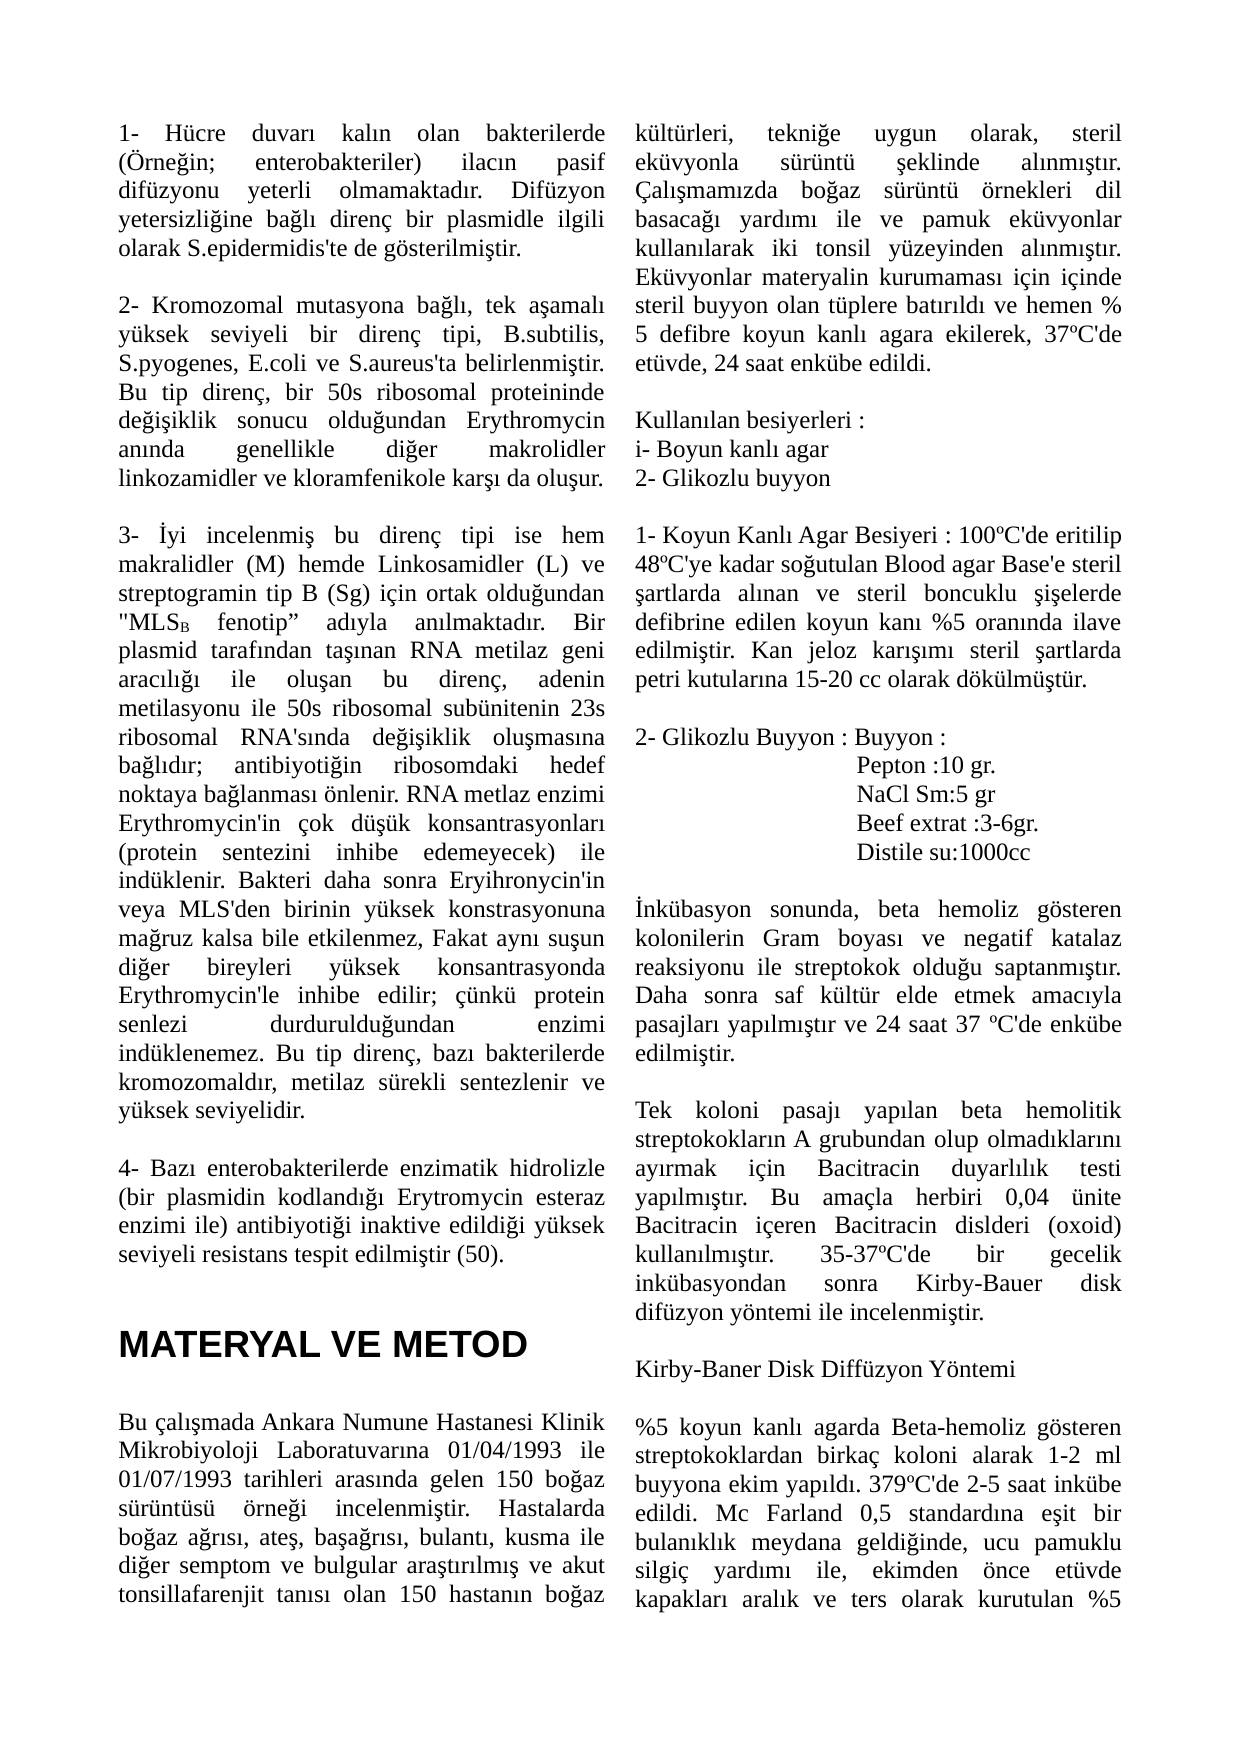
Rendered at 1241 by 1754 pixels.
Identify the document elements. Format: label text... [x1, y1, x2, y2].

text i- Boyun kanlı agar [635, 434, 1122, 463]
text Tek koloni pasajı yapılan beta hemolitik streptokokların A grubundan olup olmadıklarını ayırmak için Bacitracin duyarlılık testi yapılmıştır. Bu amaçla herbiri 0,04 ünite Bacitracin içeren Bacitracin dislderi (oxoid) kullanılmıştır. 35-37ºC'de bir gecelik inkübasyondan sonra Kirby-Bauer disk difüzyon yöntemi ile incelenmiştir. [635, 1096, 1122, 1326]
text 1- Koyun Kanlı Agar Besiyeri : 100ºC'de eritilip 48ºC'ye kadar soğutulan Blood agar Base'e steril şartlarda alınan ve steril boncuklu şişelerde defibrine edilen koyun kanı %5 oranında ilave edilmiştir. Kan jeloz karışımı steril şartlarda petri kutularına 15-20 cc olarak dökülmüştür. [635, 521, 1122, 693]
text NaCl Sm:5 gr [635, 779, 1122, 808]
text Distile su:1000cc [635, 837, 1122, 866]
text 3- İyi incelenmiş bu direnç tipi ise hem makralidler (M) hemde Linkosamidler (L) ve streptogramin tip B (Sg) için ortak olduğundan "MLSB fenotip” adıyla anılmaktadır. Bir plasmid tarafından taşınan RNA metilaz geni aracılığı ile oluşan bu direnç, adenin metilasyonu ile 50s ribosomal subünitenin 23s ribosomal RNA'sında değişiklik oluşmasına bağlıdır; antibiyotiğin ribosomdaki hedef noktaya bağlanması önlenir. RNA metlaz enzimi Erythromycin'in çok düşük konsantrasyonları (protein sentezini inhibe edemeyecek) ile indüklenir. Bakteri daha sonra Eryihronycin'in veya MLS'den birinin yüksek konstrasyonuna mağruz kalsa bile etkilenmez, Fakat aynı suşun diğer bireyleri yüksek konsantrasyonda Erythromycin'le inhibe edilir; çünkü protein senlezi durdurulduğundan enzimi indüklenemez. Bu tip direnç, bazı bakterilerde kromozomaldır, metilaz sürekli sentezlenir ve yüksek seviyelidir. [118, 521, 605, 1124]
text Pepton :10 gr. [635, 751, 1122, 779]
text Bu çalışmada Ankara Numune Hastanesi Klinik Mikrobiyoloji Laboratuvarına 01/04/1993 ile 01/07/1993 tarihleri arasında gelen 150 boğaz sürüntüsü örneği incelenmiştir. Hastalarda boğaz ağrısı, ateş, başağrısı, bulantı, kusma ile diğer semptom ve bulgular araştırılmış ve akut tonsillafarenjit tanısı olan 150 hastanın boğaz [118, 1407, 605, 1608]
text %5 koyun kanlı agarda Beta-hemoliz gösteren streptokoklardan birkaç koloni alarak 1-2 ml buyyona ekim yapıldı. 379ºC'de 2-5 saat inkübe edildi. Mc Farland 0,5 standardına eşit bir bulanıklık meydana geldiğinde, ucu pamuklu silgiç yardımı ile, ekimden önce etüvde kapakları aralık ve ters olarak kurutulan %5 [635, 1412, 1122, 1613]
text Kullanılan besiyerleri : [635, 406, 1122, 434]
text 2- Glikozlu Buyyon : Buyyon : [635, 722, 1122, 751]
text 1- Hücre duvarı kalın olan bakterilerde (Örneğin; enterobakteriler) ilacın pasif difüzyonu yeterli olmamaktadır. Difüzyon yetersizliğine bağlı direnç bir plasmidle ilgili olarak S.epidermidis'te de gösterilmiştir. [118, 118, 605, 262]
text Beef extrat :3-6gr. [635, 808, 1122, 837]
text 4- Bazı enterobakterilerde enzimatik hidrolizle (bir plasmidin kodlandığı Erytromycin esteraz enzimi ile) antibiyotiği inaktive edildiği yüksek seviyeli resistans tespit edilmiştir (50). [118, 1153, 605, 1268]
text Kirby-Baner Disk Diffüzyon Yöntemi [635, 1354, 1122, 1383]
text 2- Kromozomal mutasyona bağlı, tek aşamalı yüksek seviyeli bir direnç tipi, B.subtilis, S.pyogenes, E.coli ve S.aureus'ta belirlenmiştir. Bu tip direnç, bir 50s ribosomal proteininde değişiklik sonucu olduğundan Erythromycin anında genellikle diğer makrolidler linkozamidler ve kloramfenikole karşı da oluşur. [118, 291, 605, 492]
text 2- Glikozlu buyyon [635, 463, 1122, 492]
text kültürleri, tekniğe uygun olarak, steril eküvyonla sürüntü şeklinde alınmıştır. Çalışmamızda boğaz sürüntü örnekleri dil basacağı yardımı ile ve pamuk eküvyonlar kullanılarak iki tonsil yüzeyinden alınmıştır. Eküvyonlar materyalin kurumaması için içinde steril buyyon olan tüplere batırıldı ve hemen % 5 defibre koyun kanlı agara ekilerek, 37ºC'de etüvde, 24 saat enkübe edildi. [635, 118, 1122, 377]
subtitle MATERYAL VE METOD [118, 1322, 605, 1366]
text İnkübasyon sonunda, beta hemoliz gösteren kolonilerin Gram boyası ve negatif katalaz reaksiyonu ile streptokok olduğu saptanmıştır. Daha sonra saf kültür elde etmek amacıyla pasajları yapılmıştır ve 24 saat 37 ºC'de enkübe edilmiştir. [635, 894, 1122, 1067]
